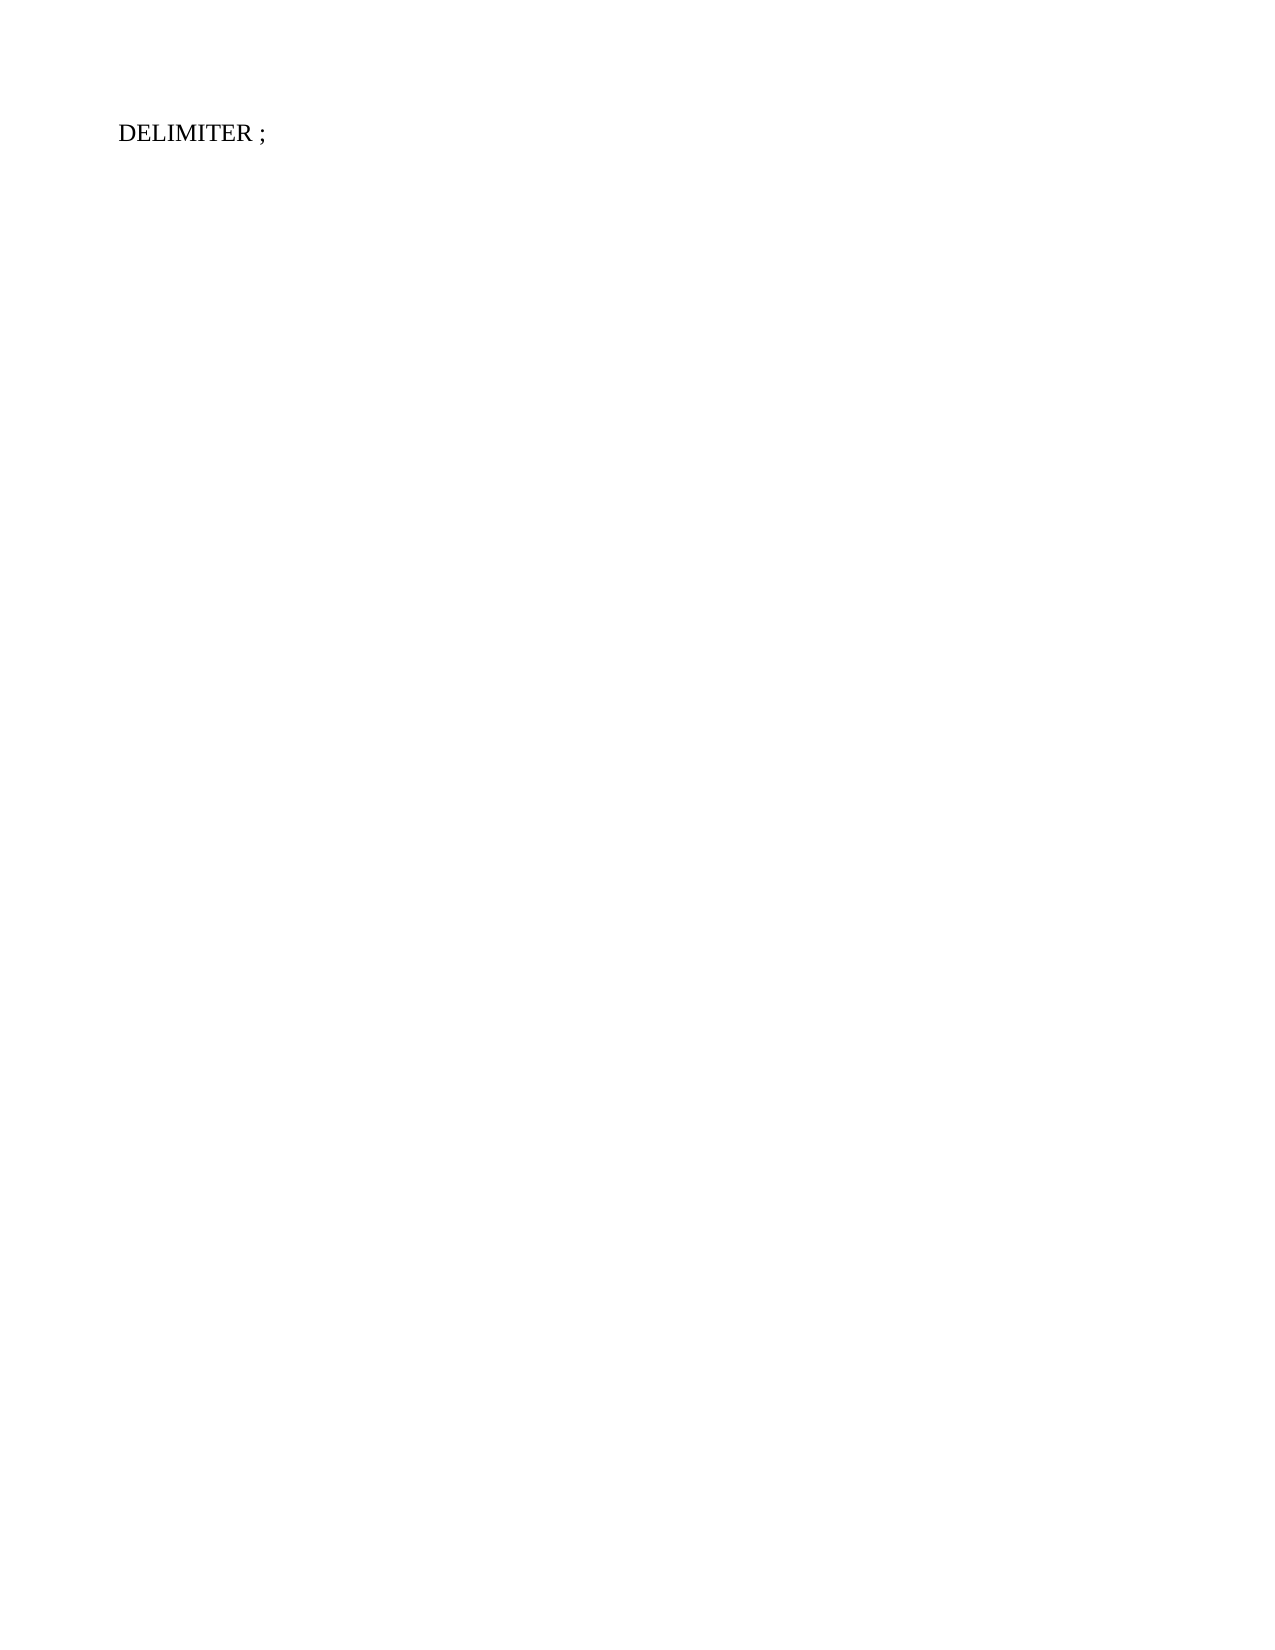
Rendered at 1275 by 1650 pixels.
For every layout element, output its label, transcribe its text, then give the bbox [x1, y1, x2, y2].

text DELIMITER ; [118, 118, 1157, 147]
